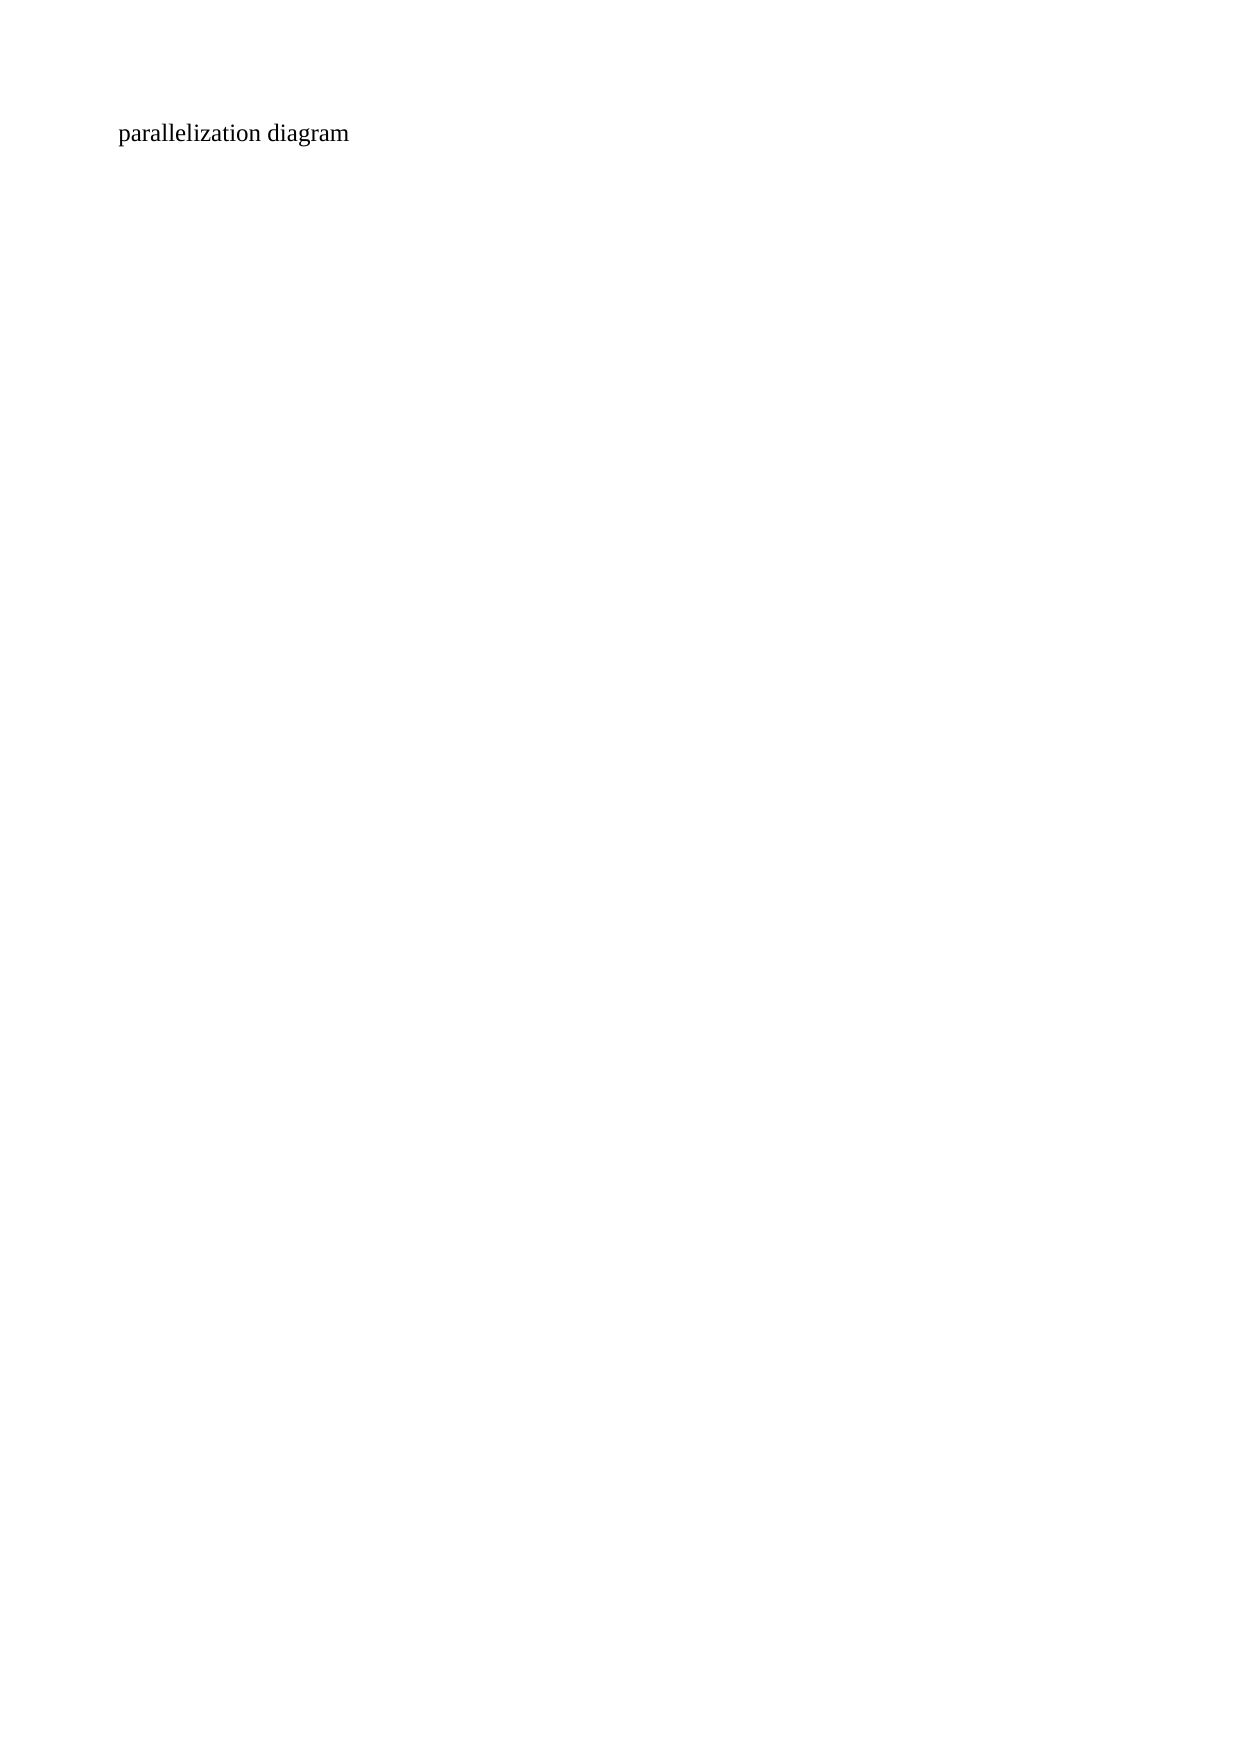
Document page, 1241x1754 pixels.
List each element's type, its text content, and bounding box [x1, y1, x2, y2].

text parallelization diagram [118, 118, 1122, 147]
